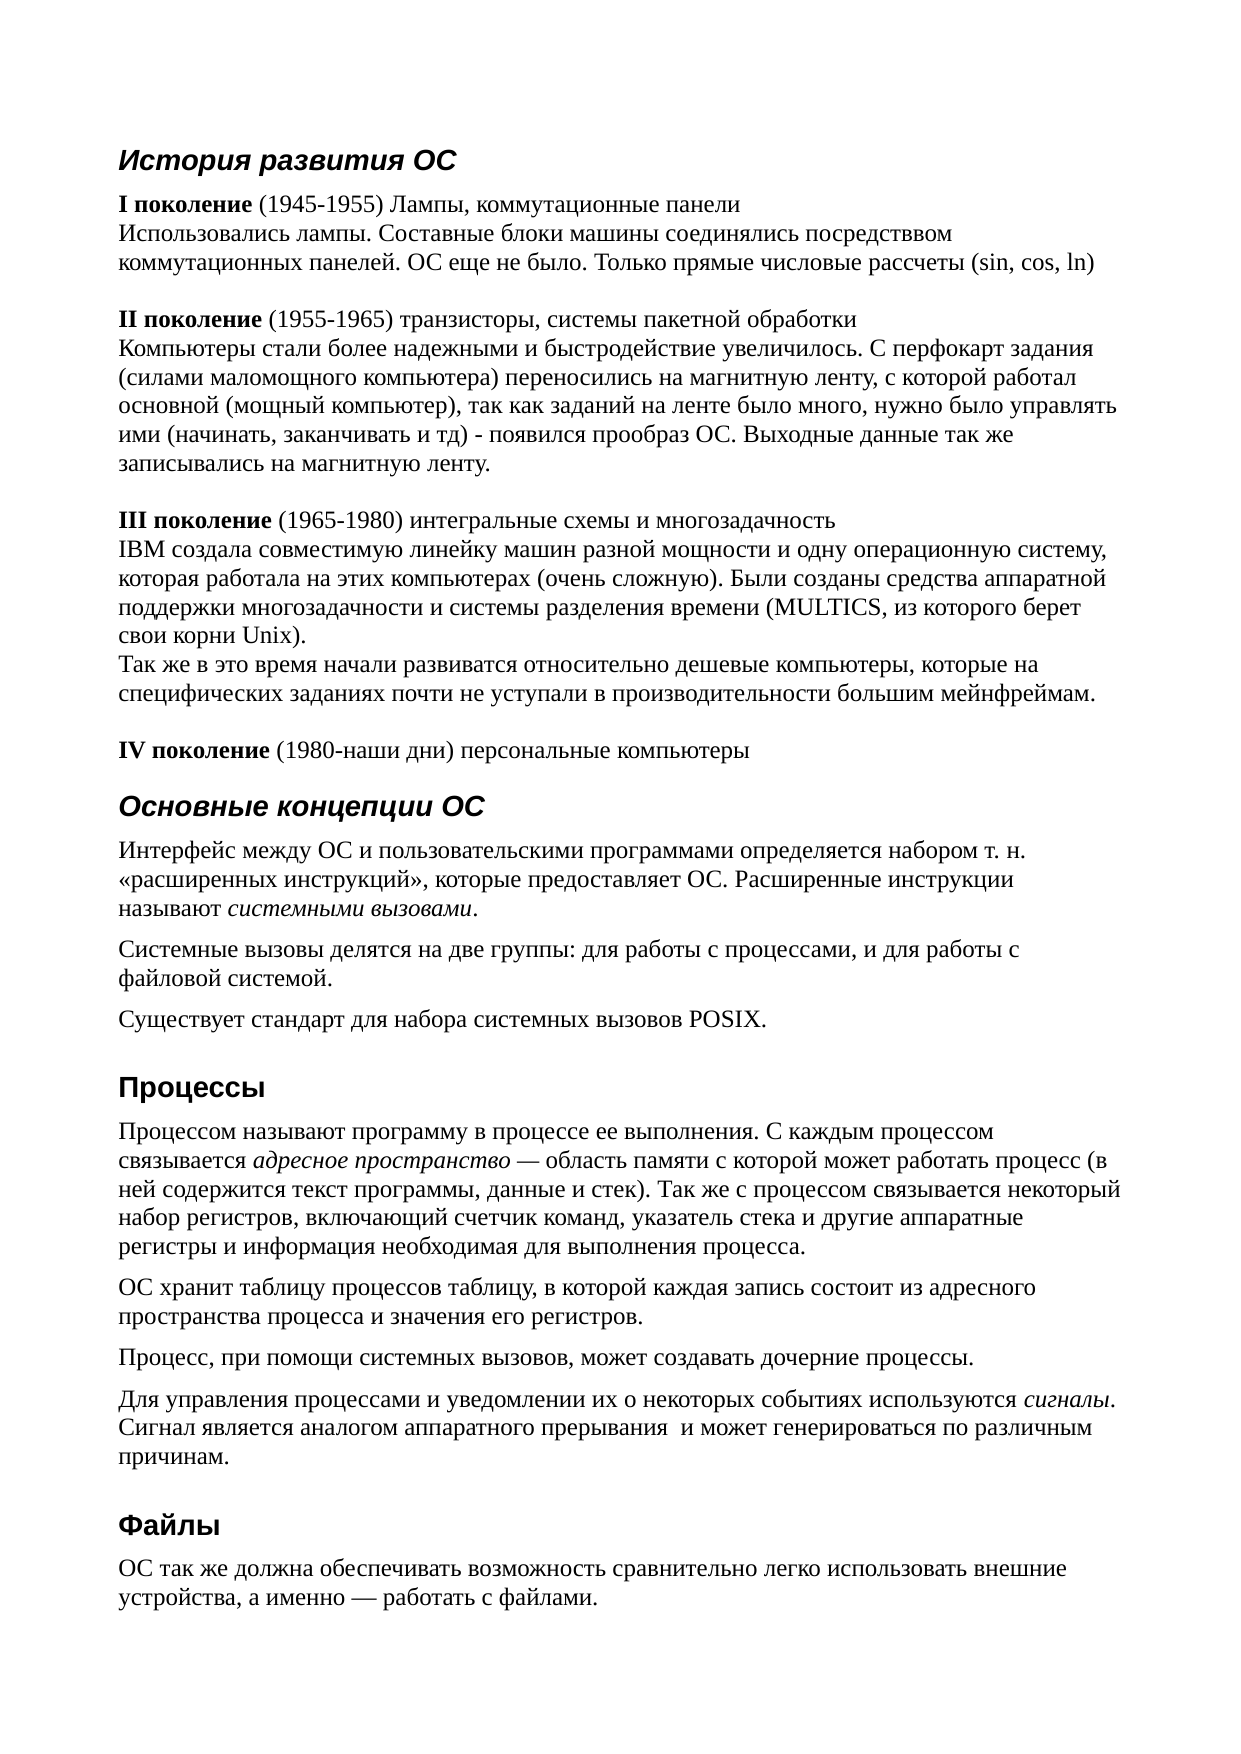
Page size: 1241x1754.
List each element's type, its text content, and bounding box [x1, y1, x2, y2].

text III поколение (1965-1980) интегральные схемы и многозадачность [118, 505, 1122, 534]
text Интерфейс между ОС и пользовательскими программами определяется набором т. н. «расширенных инструкций», которые предоставляет ОС. Расширенные инструкции называют системными вызовами. [118, 835, 1122, 921]
text Системные вызовы делятся на две группы: для работы с процессами, и для работы с файловой системой. [118, 934, 1122, 991]
text Процессом называют программу в процессе ее выполнения. С каждым процессом связывается адресное пространство — область памяти с которой может работать процесс (в ней содержится текст программы, данные и стек). Так же с процессом связывается некоторый набор регистров, включающий счетчик команд, указатель стека и другие аппаратные регистры и информация необходимая для выполнения процесса. [118, 1116, 1122, 1260]
text Так же в это время начали развиватся относительно дешевые компьютеры, которые на специфических заданиях почти не уступали в производительности большим мейнфреймам. [118, 649, 1122, 707]
text IBM создала совместимую линейку машин разной мощности и одну операционную систему, которая работала на этих компьютерах (очень сложную). Были созданы средства аппаратной поддержки многозадачности и системы разделения времени (MULTICS, из которого берет свои корни Unix). [118, 534, 1122, 649]
subtitle Файлы [118, 1507, 1122, 1541]
text Процесс, при помощи системных вызовов, может создавать дочерние процессы. [118, 1342, 1122, 1371]
text ОС хранит таблицу процессов таблицу, в которой каждая запись состоит из адресного пространства процесса и значения его регистров. [118, 1272, 1122, 1330]
subtitle Процессы [118, 1070, 1122, 1104]
subtitle История развития ОС [118, 143, 1122, 177]
text I поколение (1945-1955) Лампы, коммутационные панели [118, 189, 1122, 218]
text Компьютеры стали более надежными и быстродействие увеличилось. С перфокарт задания (силами маломощного компьютера) переносились на магнитную ленту, с которой работал основной (мощный компьютер), так как заданий на ленте было много, нужно было управлять ими (начинать, заканчивать и тд) - появился прообраз ОС. Выходные данные так же записывались на магнитную ленту. [118, 333, 1122, 477]
text Для управления процессами и уведомлении их о некоторых событиях используются сигналы. Сигнал является аналогом аппаратного прерывания и может генерироваться по различным причинам. [118, 1384, 1122, 1470]
text ОС так же должна обеспечивать возможность сравнительно легко использовать внешние устройства, а именно — работать с файлами. [118, 1553, 1122, 1611]
text IV поколение (1980-наши дни) персональные компьютеры [118, 735, 1122, 764]
text Использовались лампы. Составные блоки машины соединялись посредстввом коммутационных панелей. ОС еще не было. Только прямые числовые рассчеты (sin, cos, ln) [118, 218, 1122, 275]
subtitle Основные концепции ОС [118, 789, 1122, 823]
text II поколение (1955-1965) транзисторы, системы пакетной обработки [118, 304, 1122, 333]
text Существует стандарт для набора системных вызовов POSIX. [118, 1004, 1122, 1033]
